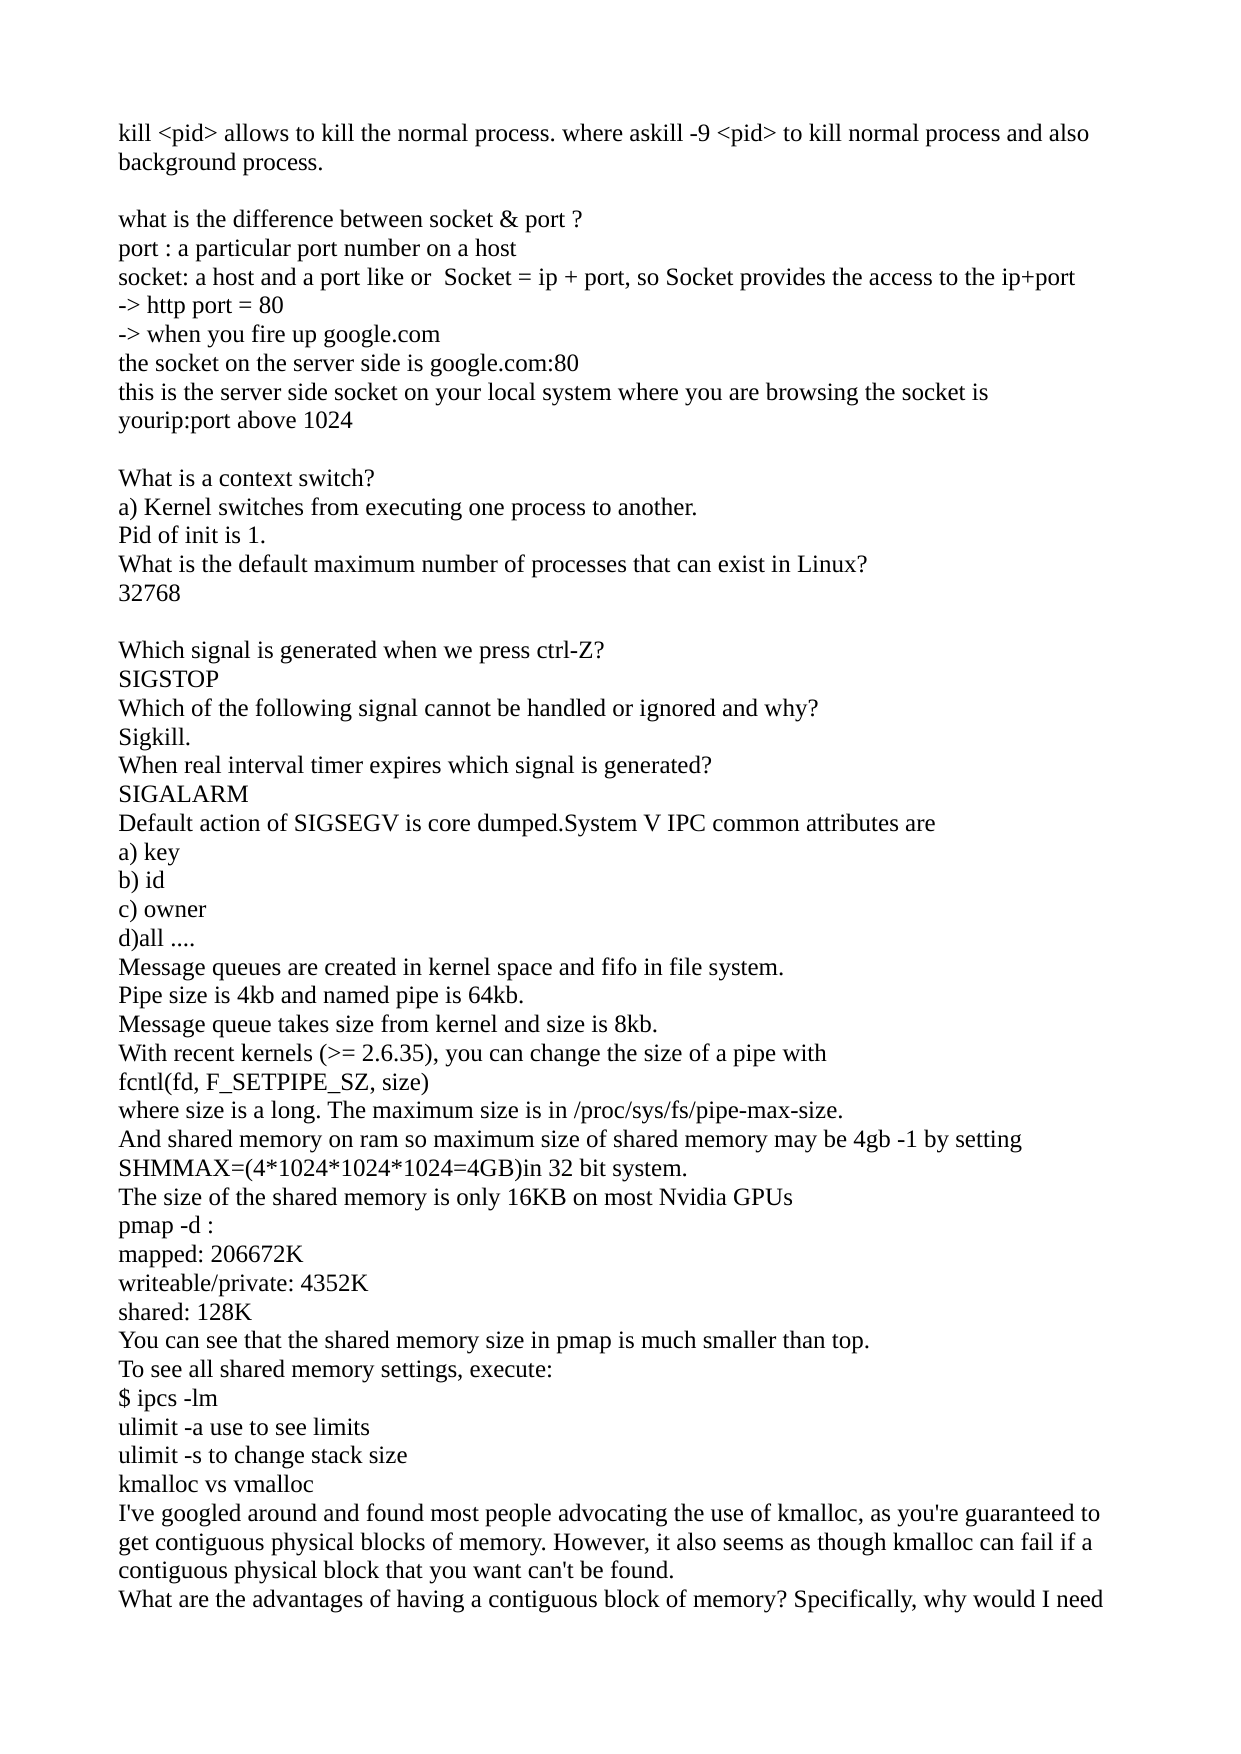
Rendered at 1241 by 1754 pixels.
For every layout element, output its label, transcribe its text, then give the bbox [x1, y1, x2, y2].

text shared: 128K [118, 1297, 1122, 1326]
text c) owner [118, 894, 1122, 923]
text this is the server side socket on your local system where you are browsing the socket is [118, 377, 1122, 406]
text Which of the following signal cannot be handled or ignored and why? [118, 693, 1122, 722]
text $ ipcs -lm [118, 1383, 1122, 1412]
text fcntl(fd, F_SETPIPE_SZ, size) [118, 1067, 1122, 1096]
text You can see that the shared memory size in pmap is much smaller than top. [118, 1326, 1122, 1354]
text pmap -d : [118, 1211, 1122, 1239]
text SIGALARM [118, 779, 1122, 808]
text What is a context switch? [118, 463, 1122, 492]
text Message queue takes size from kernel and size is 8kb. [118, 1009, 1122, 1038]
text And shared memory on ram so maximum size of shared memory may be 4gb -1 by setting [118, 1124, 1122, 1153]
text ulimit -a use to see limits [118, 1412, 1122, 1441]
text Pipe size is 4kb and named pipe is 64kb. [118, 981, 1122, 1009]
text port : a particular port number on a host [118, 233, 1122, 262]
text kmalloc vs vmalloc [118, 1469, 1122, 1498]
text Message queues are created in kernel space and fifo in file system. [118, 952, 1122, 981]
text Sigkill. [118, 722, 1122, 751]
text Which signal is generated when we press ctrl-Z? [118, 636, 1122, 664]
text ulimit -s to change stack size [118, 1441, 1122, 1469]
text yourip:port above 1024 [118, 406, 1122, 434]
text I've googled around and found most people advocating the use of kmalloc, as you're guaranteed to [118, 1498, 1122, 1527]
text socket: a host and a port like or Socket = ip + port, so Socket provides the access to the ip+port [118, 262, 1122, 291]
text kill <pid> allows to kill the normal process. where askill -9 <pid> to kill normal process and also background process. [118, 118, 1122, 176]
text Pid of init is 1. [118, 521, 1122, 549]
text the socket on the server side is google.com:80 [118, 348, 1122, 377]
text SIGSTOP [118, 664, 1122, 693]
text a) Kernel switches from executing one process to another. [118, 492, 1122, 521]
text writeable/private: 4352K [118, 1268, 1122, 1297]
text What is the default maximum number of processes that can exist in Linux? [118, 549, 1122, 578]
text Default action of SIGSEGV is core dumped.System V IPC common attributes are [118, 808, 1122, 837]
text With recent kernels (>= 2.6.35), you can change the size of a pipe with [118, 1038, 1122, 1067]
text d)all .... [118, 923, 1122, 952]
text mapped: 206672K [118, 1239, 1122, 1268]
text When real interval timer expires which signal is generated? [118, 751, 1122, 779]
text The size of the shared memory is only 16KB on most Nvidia GPUs [118, 1182, 1122, 1211]
text To see all shared memory settings, execute: [118, 1354, 1122, 1383]
text a) key [118, 837, 1122, 866]
text where size is a long. The maximum size is in /proc/sys/fs/pipe-max-size. [118, 1096, 1122, 1124]
text get contiguous physical blocks of memory. However, it also seems as though kmalloc can fail if a [118, 1527, 1122, 1556]
text -> http port = 80 [118, 291, 1122, 319]
text b) id [118, 866, 1122, 894]
text 32768 [118, 578, 1122, 607]
text what is the difference between socket & port ? [118, 204, 1122, 233]
text contiguous physical block that you want can't be found. [118, 1556, 1122, 1584]
text -> when you fire up google.com [118, 319, 1122, 348]
text SHMMAX=(4*1024*1024*1024=4GB)in 32 bit system. [118, 1153, 1122, 1182]
text What are the advantages of having a contiguous block of memory? Specifically, why would I need [118, 1584, 1122, 1613]
